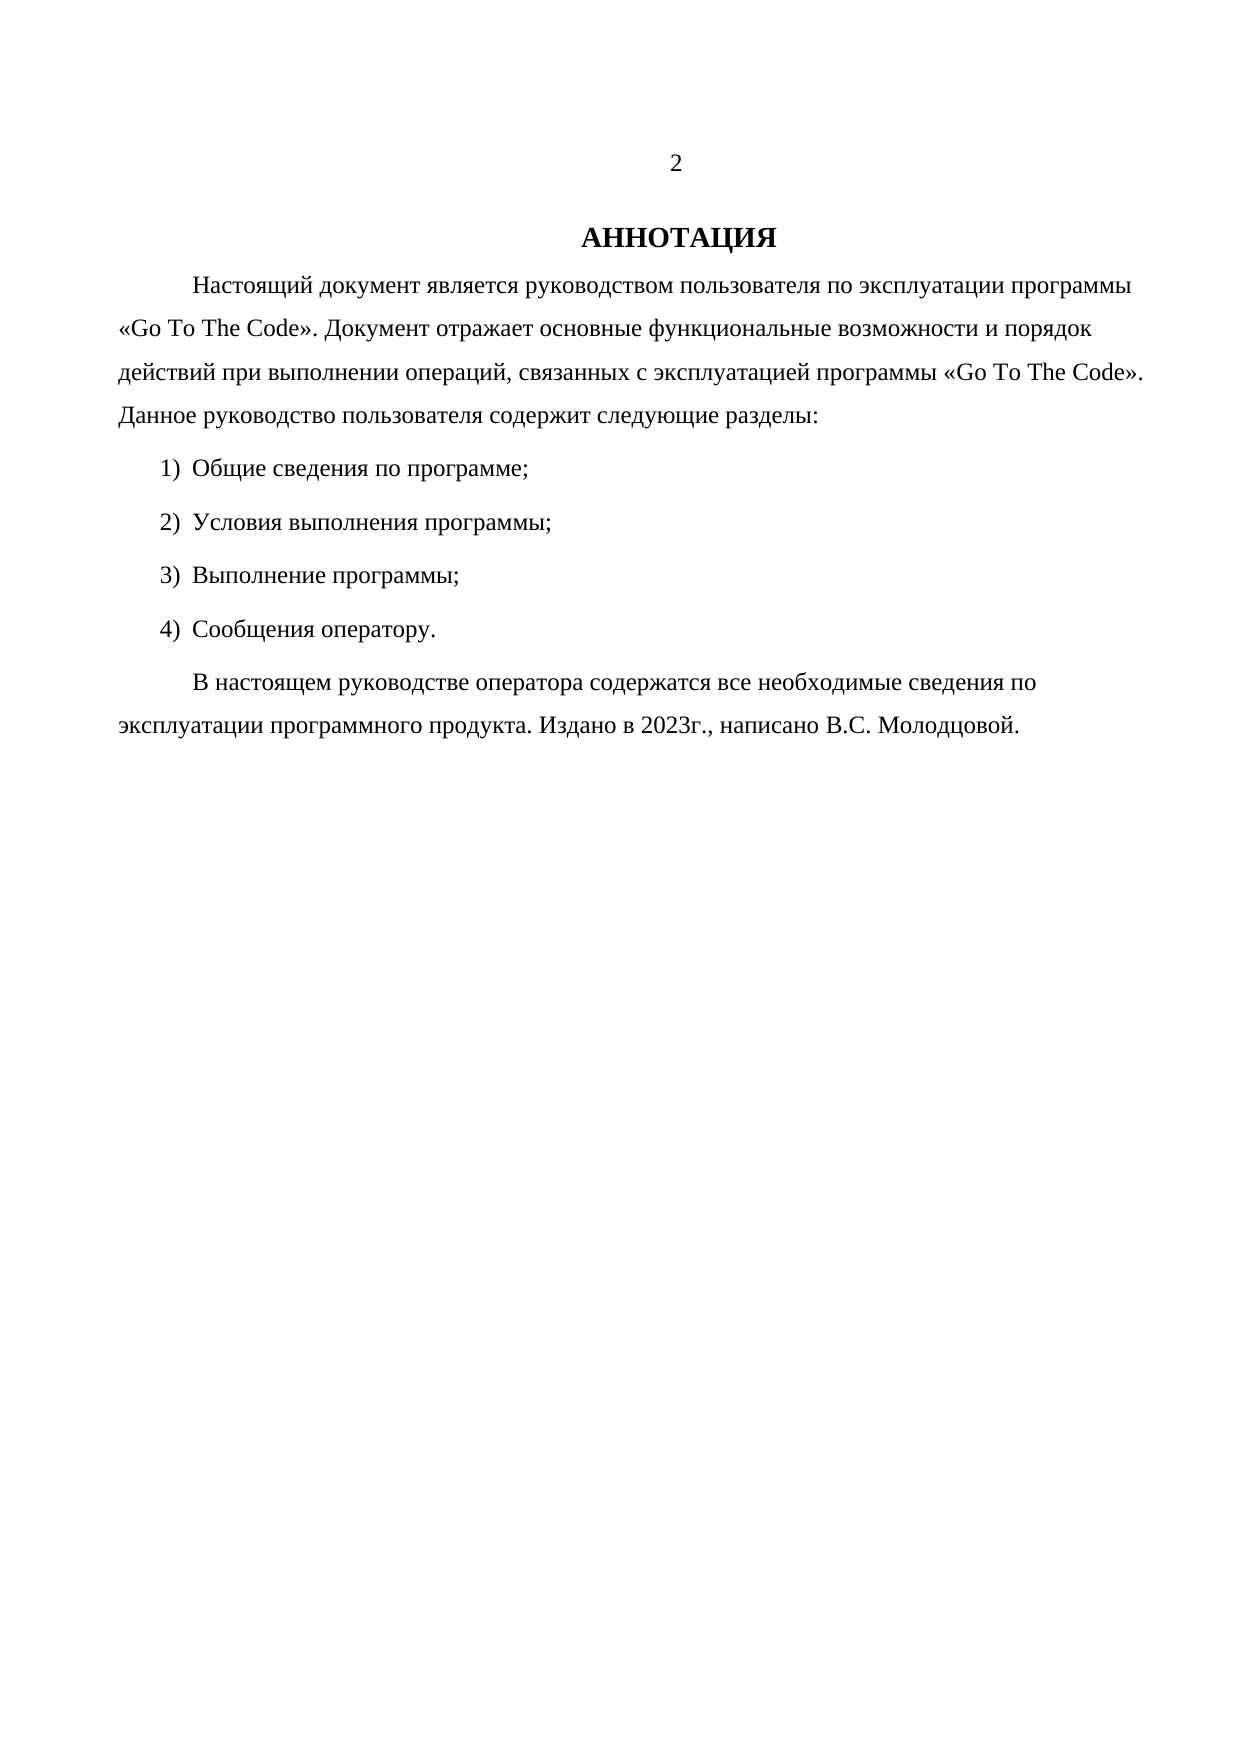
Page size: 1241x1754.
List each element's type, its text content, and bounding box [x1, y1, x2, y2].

list Условия выполнения программы; [118, 507, 1181, 536]
text В настоящем руководстве оператора содержатся все необходимые сведения по эксплуатации программного продукта. Издано в 2023г., написано В.С. Молодцовой. [118, 667, 1181, 739]
list Общие сведения по программе; [118, 453, 1181, 482]
text Аннотация [118, 220, 1181, 254]
list Выполнение программы; [118, 560, 1181, 589]
text Настоящий документ является руководством пользователя по эксплуатации программы «Go To The Code». Документ отражает основные функциональные возможности и порядок действий при выполнении операций, связанных с эксплуатацией программы «Go To The Code». Данное руководство пользователя содержит следующие разделы: [118, 270, 1181, 428]
list Сообщения оператору. [118, 614, 1181, 643]
